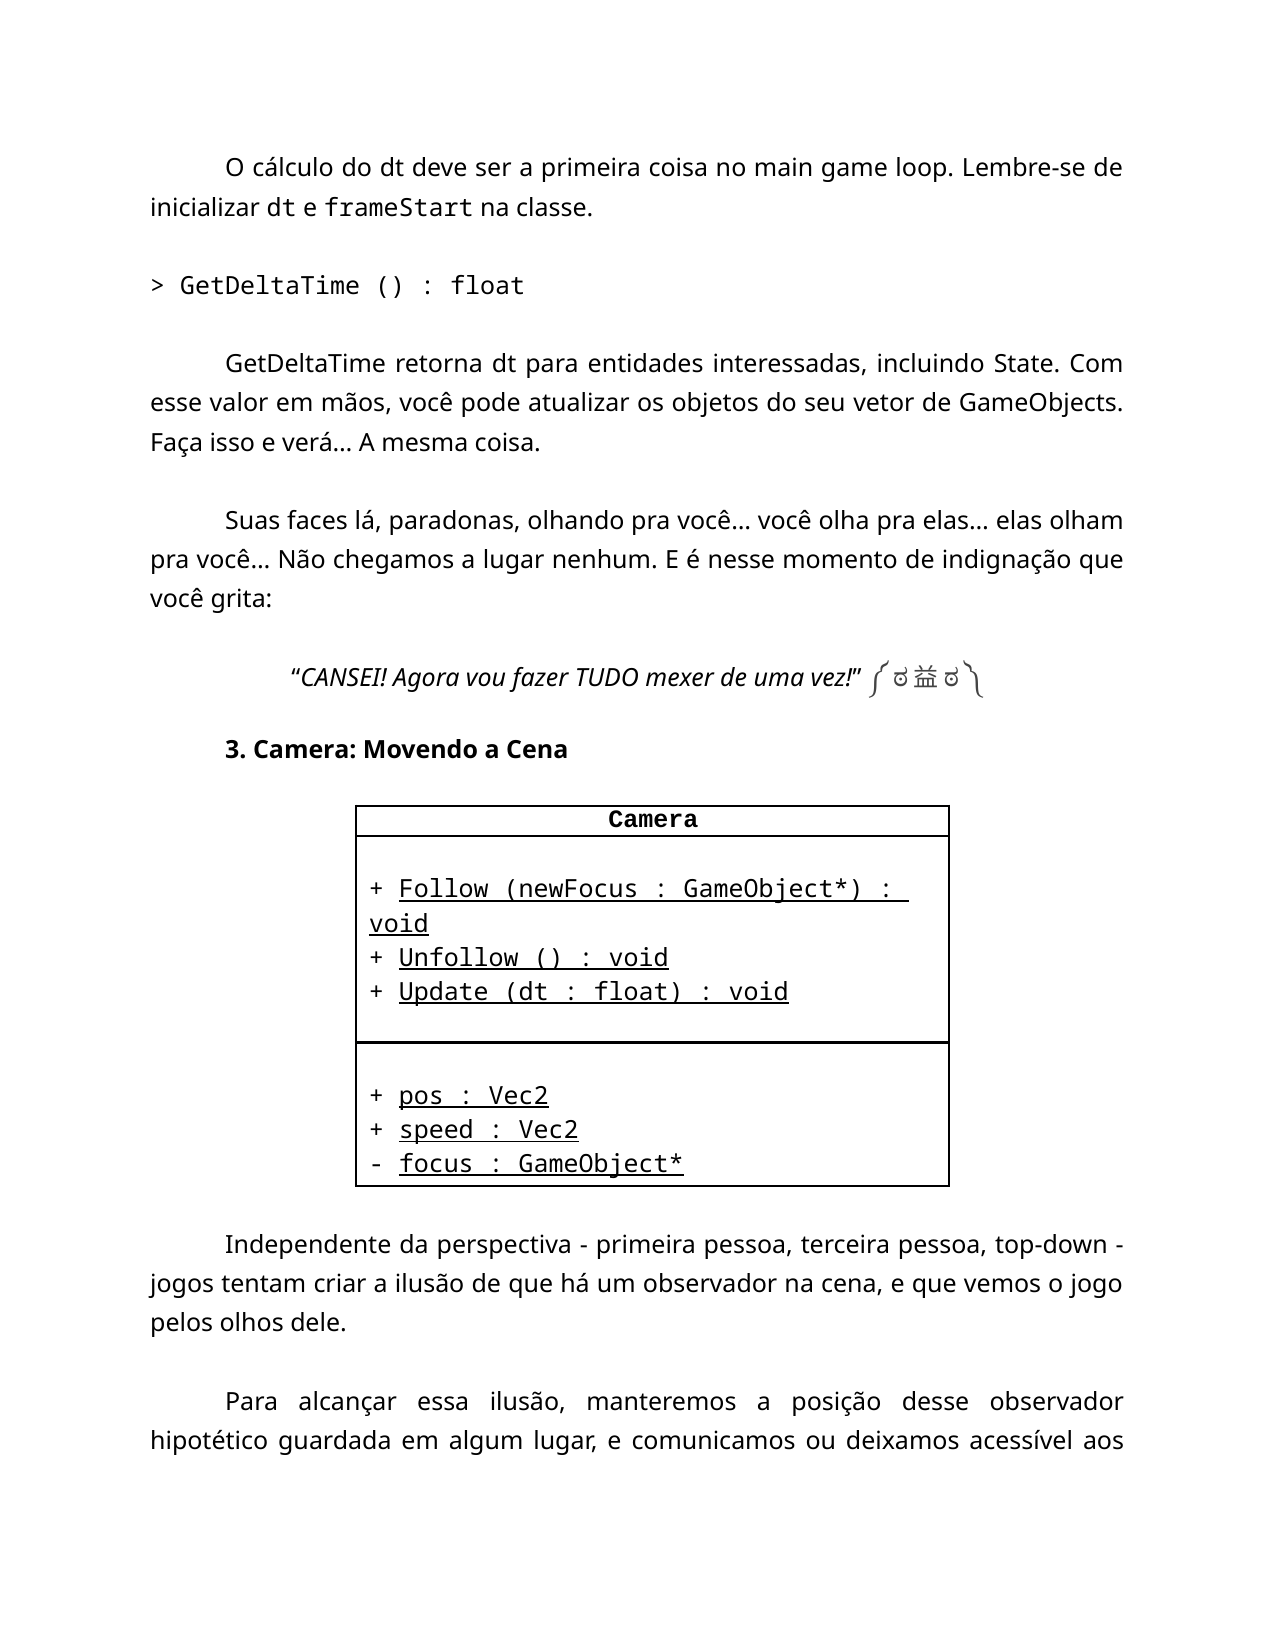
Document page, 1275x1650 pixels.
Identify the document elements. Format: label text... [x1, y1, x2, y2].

text 3. Camera: Movendo a Cena [150, 731, 1125, 765]
text Para alcançar essa ilusão, manteremos a posição desse observador hipotético guardada em algum lugar, e comunicamos ou deixamos acessível aos [150, 1383, 1125, 1456]
text “CANSEI! Agora vou fazer TUDO mexer de uma vez!” ༼ ಠ益ಠ ༽ [150, 659, 1125, 693]
text > GetDeltaTime () : float [150, 267, 1125, 302]
text Independente da perspectiva - primeira pessoa, terceira pessoa, top-down - jogos tentam criar a ilusão de que há um observador na cena, e que vemos o jogo pelos olhos dele. [150, 1226, 1125, 1339]
text O cálculo do dt deve ser a primeira coisa no main game loop. Lembre-se de inicializar dt e frameStart na classe. [150, 150, 1125, 223]
table_header Camera [357, 807, 948, 835]
text GetDeltaTime retorna dt para entidades interessadas, incluindo State. Com esse valor em mãos, você pode atualizar os objetos do seu vetor de GameObjects. Faça isso e verá… A mesma coisa. [150, 346, 1125, 458]
text Suas faces lá, paradonas, olhando pra você… você olha pra elas… elas olham pra você… Não chegamos a lugar nenhum. E é nesse momento de indignação que você grita: [150, 502, 1125, 615]
table_cell + pos : Vec2 + speed : Vec2 - focus : GameObject* [357, 1044, 948, 1185]
table_cell + Follow (newFocus : GameObject*) : void + Unfollow () : void + Update (dt : float) : void [357, 837, 948, 1041]
